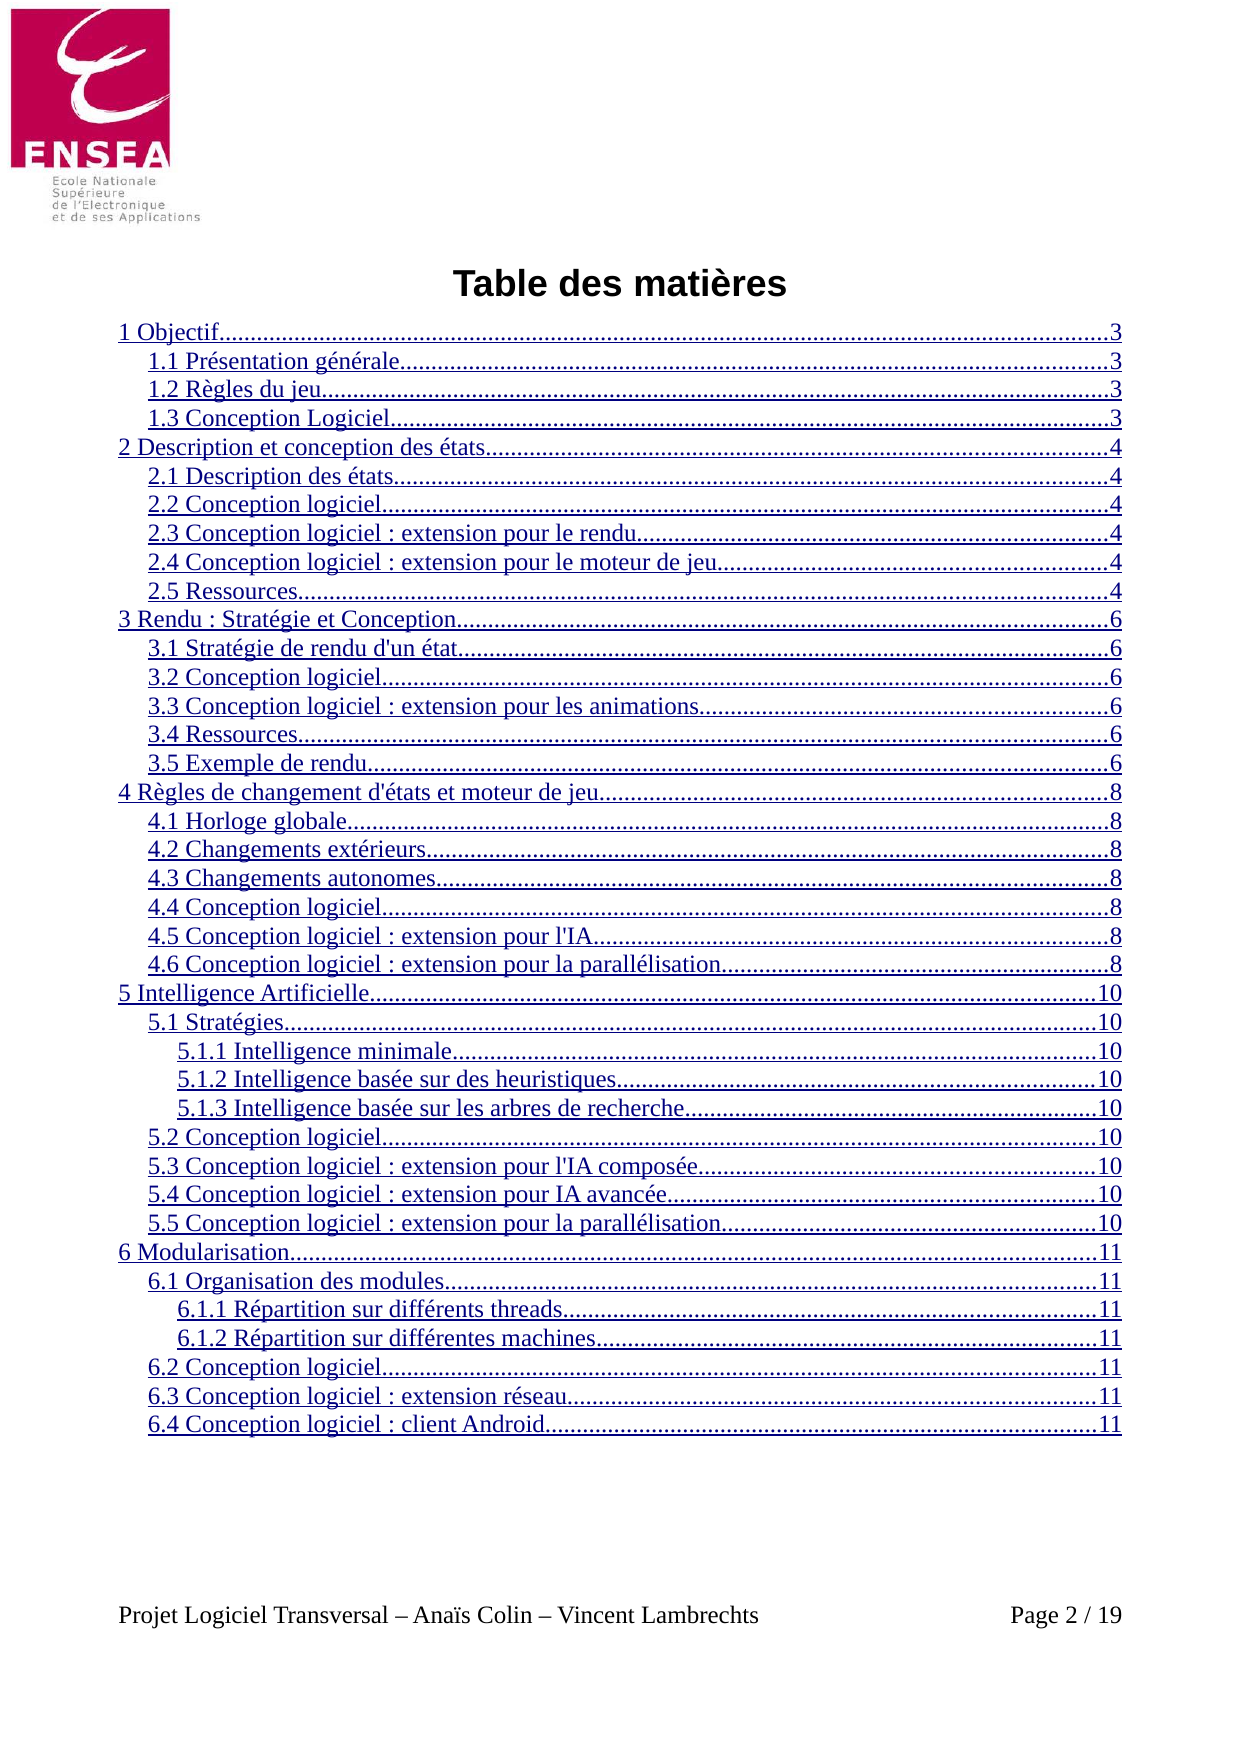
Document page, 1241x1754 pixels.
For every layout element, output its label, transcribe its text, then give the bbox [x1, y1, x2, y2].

text 2 Description et conception des états 4 [118, 432, 1122, 457]
text 2.2 Conception logiciel 4 [148, 489, 1122, 514]
text 6.3 Conception logiciel : extension réseau 11 [148, 1381, 1122, 1406]
text 1.1 Présentation générale 3 [148, 346, 1122, 371]
text 3 Rendu : Stratégie et Conception 6 [118, 604, 1122, 629]
text 6.1 Organisation des modules 11 [148, 1266, 1122, 1291]
text 1 Objectif 3 [118, 317, 1122, 342]
text 4.5 Conception logiciel : extension pour l'IA 8 [148, 921, 1122, 946]
text 1.3 Conception Logiciel 3 [148, 403, 1122, 428]
text 2.1 Description des états 4 [148, 461, 1122, 486]
text 3.5 Exemple de rendu 6 [148, 748, 1122, 773]
text 3.3 Conception logiciel : extension pour les animations 6 [148, 691, 1122, 716]
text 5.1.1 Intelligence minimale 10 [177, 1036, 1122, 1061]
text 2.5 Ressources 4 [148, 576, 1122, 601]
text 2.4 Conception logiciel : extension pour le moteur de jeu 4 [148, 547, 1122, 572]
text 5.2 Conception logiciel 10 [148, 1122, 1122, 1147]
text 5.5 Conception logiciel : extension pour la parallélisation 10 [148, 1208, 1122, 1233]
text 4.3 Changements autonomes 8 [148, 863, 1122, 888]
text 3.4 Ressources 6 [148, 719, 1122, 744]
text 4.6 Conception logiciel : extension pour la parallélisation 8 [148, 949, 1122, 974]
text 4.1 Horloge globale 8 [148, 806, 1122, 831]
text 4 Règles de changement d'états et moteur de jeu 8 [118, 777, 1122, 802]
text 5.1.2 Intelligence basée sur des heuristiques 10 [177, 1064, 1122, 1089]
text 5.1.3 Intelligence basée sur les arbres de recherche 10 [177, 1093, 1122, 1118]
text 5.4 Conception logiciel : extension pour IA avancée 10 [148, 1179, 1122, 1204]
text 2.3 Conception logiciel : extension pour le rendu 4 [148, 518, 1122, 543]
text 6.4 Conception logiciel : client Android 11 [148, 1409, 1122, 1434]
text 6 Modularisation 11 [118, 1237, 1122, 1262]
text 1.2 Règles du jeu 3 [148, 374, 1122, 399]
text 6.1.1 Répartition sur différents threads 11 [177, 1294, 1122, 1319]
text 4.2 Changements extérieurs 8 [148, 834, 1122, 859]
subtitle Table des matières [118, 261, 1122, 304]
text 4.4 Conception logiciel 8 [148, 892, 1122, 917]
text 3.1 Stratégie de rendu d'un état 6 [148, 633, 1122, 658]
text 5.3 Conception logiciel : extension pour l'IA composée 10 [148, 1151, 1122, 1176]
text 6.2 Conception logiciel 11 [148, 1352, 1122, 1377]
text 5.1 Stratégies 10 [148, 1007, 1122, 1032]
text 3.2 Conception logiciel 6 [148, 662, 1122, 687]
text 5 Intelligence Artificielle 10 [118, 978, 1122, 1003]
text 6.1.2 Répartition sur différentes machines 11 [177, 1323, 1122, 1348]
